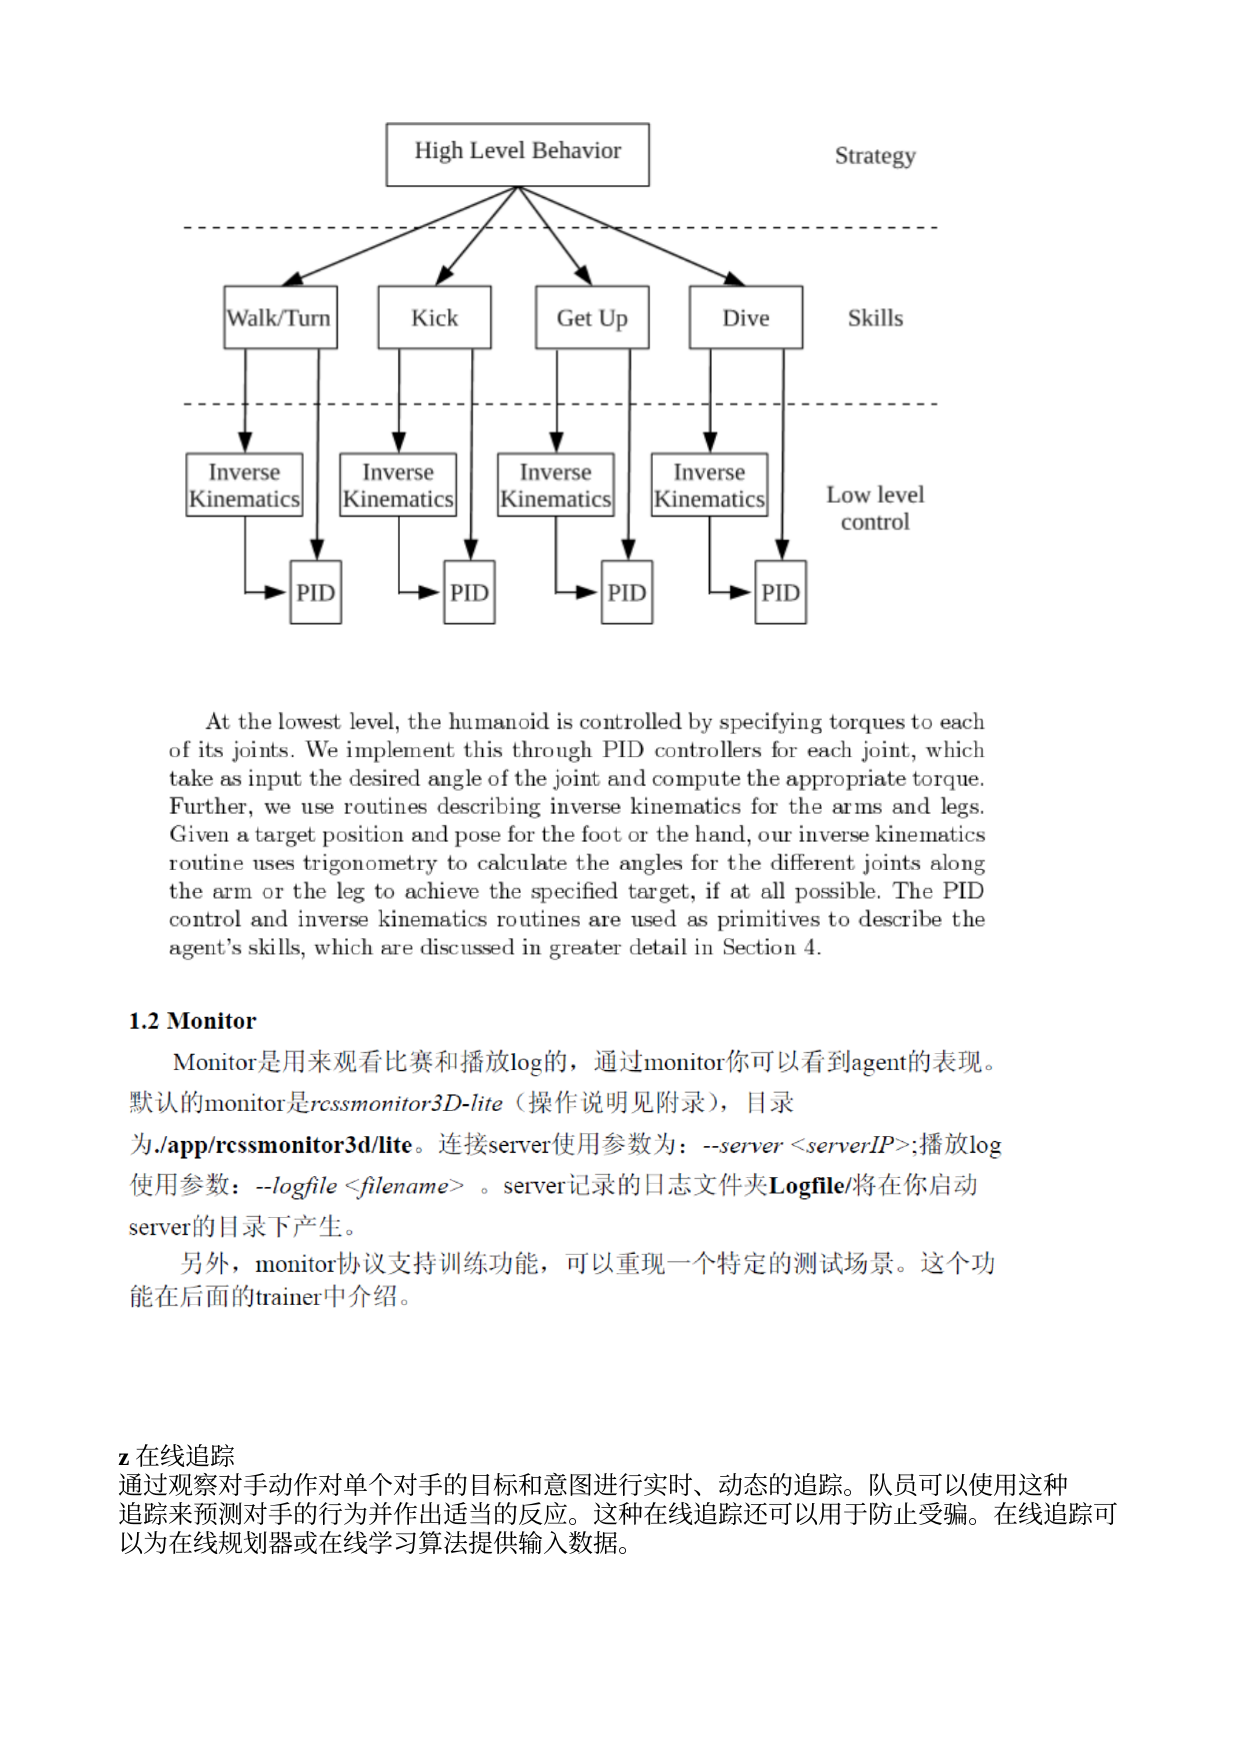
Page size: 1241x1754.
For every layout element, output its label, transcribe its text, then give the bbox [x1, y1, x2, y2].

text z 在线追踪 [118, 1442, 1122, 1471]
text 追踪来预测对手的行为并作出适当的反应。这种在线追踪还可以用于防止受骗。在线追踪可以为在线规划器或在线学习算法提供输入数据。 [118, 1500, 1122, 1557]
text 通过观察对手动作对单个对手的目标和意图进行实时、动态的追踪。队员可以使用这种 [118, 1471, 1122, 1500]
